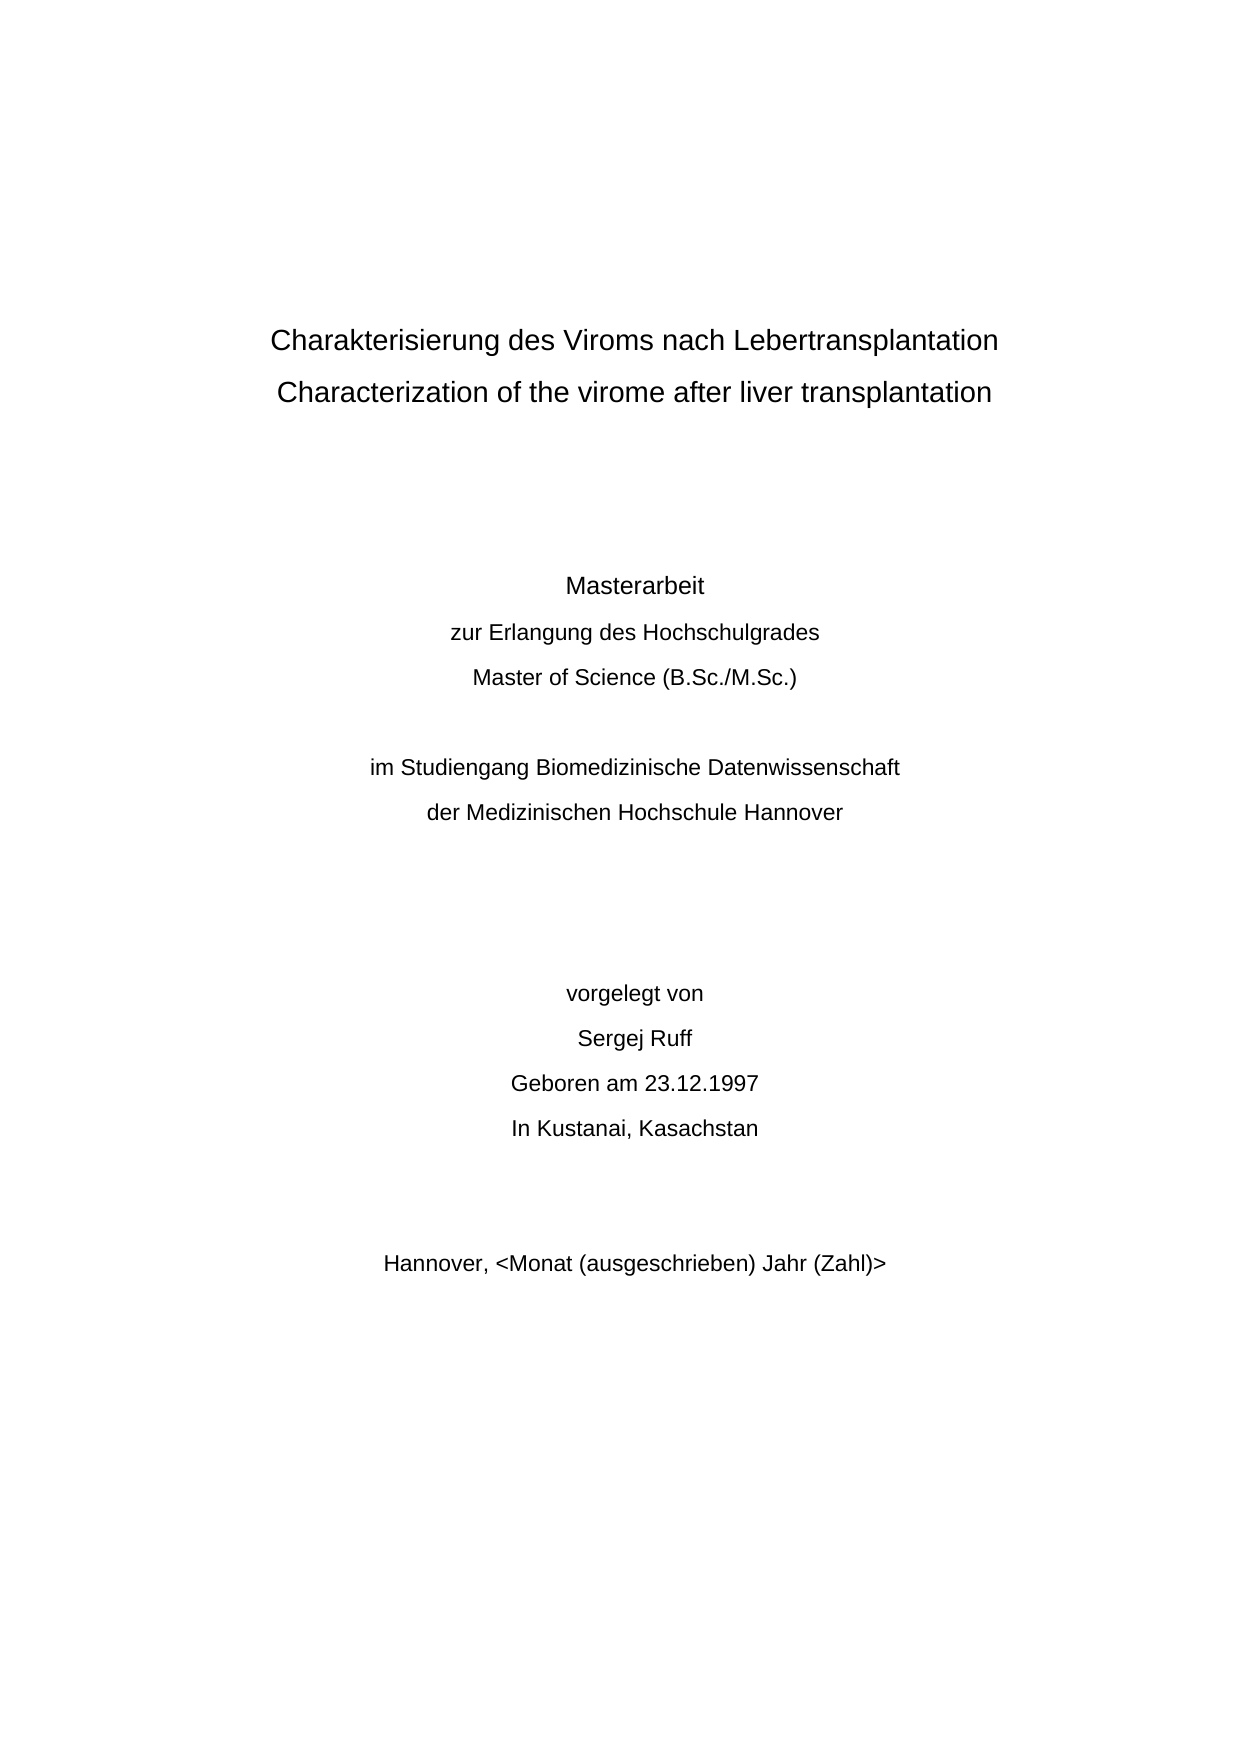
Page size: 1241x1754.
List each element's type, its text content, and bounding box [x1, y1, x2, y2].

text Master of Science (B.Sc./M.Sc.) [177, 664, 1092, 690]
text vorgelegt von [177, 980, 1092, 1006]
text Masterarbeit [177, 571, 1092, 600]
text im Studiengang Biomedizinische Datenwissenschaft [177, 754, 1092, 781]
text Geboren am 23.12.1997 [177, 1070, 1092, 1096]
text Charakterisierung des Viroms nach Lebertransplantation [177, 322, 1092, 356]
text Characterization of the virome after liver transplantation [177, 375, 1092, 409]
text In Kustanai, Kasachstan [177, 1115, 1092, 1141]
text Sergej Ruff [177, 1025, 1092, 1051]
text der Medizinischen Hochschule Hannover [177, 799, 1092, 826]
text zur Erlangung des Hochschulgrades [177, 619, 1092, 645]
text Hannover, <Monat (ausgeschrieben) Jahr (Zahl)> [177, 1250, 1092, 1277]
